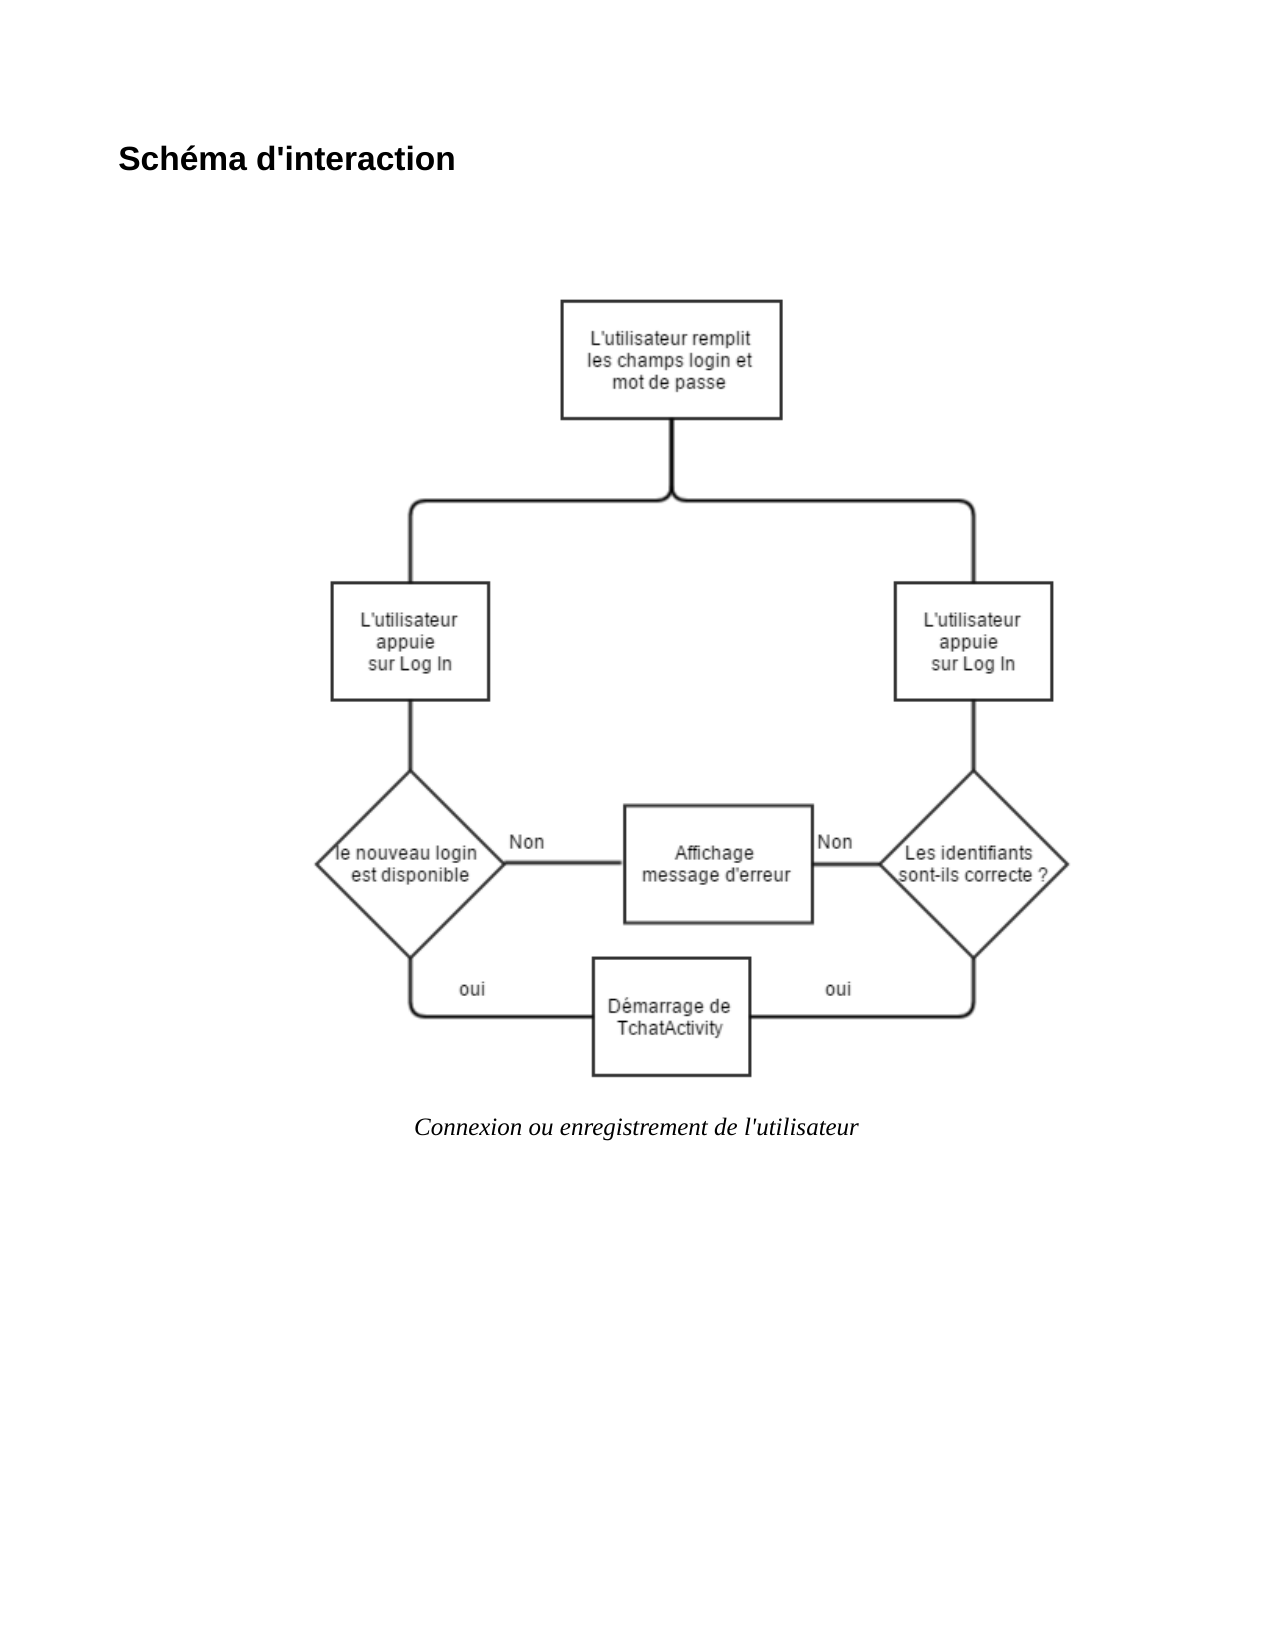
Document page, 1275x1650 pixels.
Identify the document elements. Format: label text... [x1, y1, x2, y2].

text Connexion ou enregistrement de l'utilisateur [118, 239, 1157, 1141]
subtitle Schéma d'interaction [118, 139, 1157, 178]
picture [176, 239, 1099, 1107]
